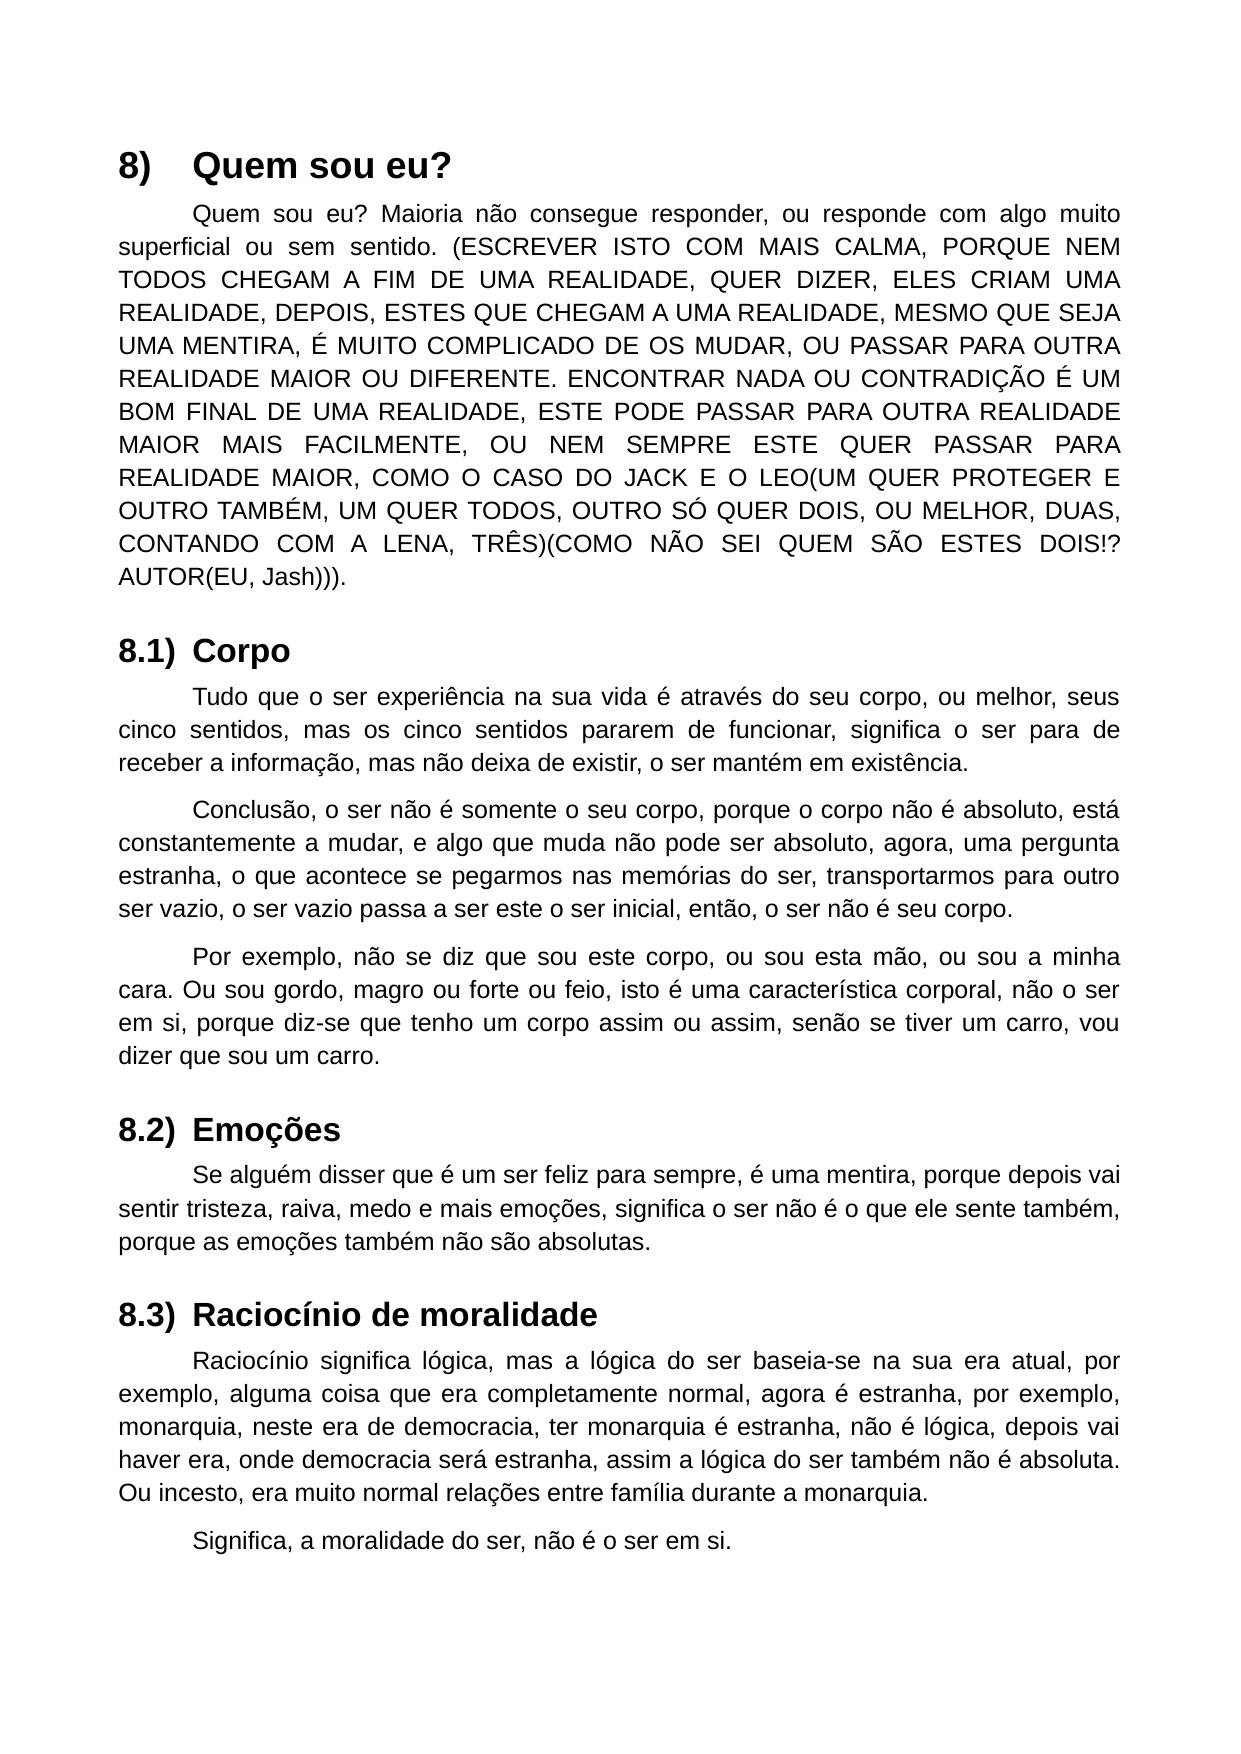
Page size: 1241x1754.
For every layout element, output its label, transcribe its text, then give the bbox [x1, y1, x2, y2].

text Tudo que o ser experiência na sua vida é através do seu corpo, ou melhor, seus cinco sentidos, mas os cinco sentidos pararem de funcionar, significa o ser para de receber a informação, mas não deixa de existir, o ser mantém em existência. [118, 682, 1122, 776]
subtitle Emoções [118, 1109, 1122, 1148]
text Se alguém disser que é um ser feliz para sempre, é uma mentira, porque depois vai sentir tristeza, raiva, medo e mais emoções, significa o ser não é o que ele sente também, porque as emoções também não são absolutas. [118, 1161, 1122, 1255]
subtitle Corpo [118, 630, 1122, 669]
subtitle Quem sou eu? [118, 143, 1122, 186]
text Significa, a moralidade do ser, não é o ser em si. [118, 1526, 1122, 1554]
text Raciocínio significa lógica, mas a lógica do ser baseia-se na sua era atual, por exemplo, alguma coisa que era completamente normal, agora é estranha, por exemplo, monarquia, neste era de democracia, ter monarquia é estranha, não é lógica, depois vai haver era, onde democracia será estranha, assim a lógica do ser também não é absoluta. Ou incesto, era muito normal relações entre família durante a monarquia. [118, 1346, 1122, 1507]
subtitle Raciocínio de moralidade [118, 1295, 1122, 1334]
text Quem sou eu? Maioria não consegue responder, ou responde com algo muito superficial ou sem sentido. (ESCREVER ISTO COM MAIS CALMA, PORQUE NEM TODOS CHEGAM A FIM DE UMA REALIDADE, QUER DIZER, ELES CRIAM UMA REALIDADE, DEPOIS, ESTES QUE CHEGAM A UMA REALIDADE, MESMO QUE SEJA UMA MENTIRA, É MUITO COMPLICADO DE OS MUDAR, OU PASSAR PARA OUTRA REALIDADE MAIOR OU DIFERENTE. ENCONTRAR NADA OU CONTRADIÇÃO É UM BOM FINAL DE UMA REALIDADE, ESTE PODE PASSAR PARA OUTRA REALIDADE MAIOR MAIS FACILMENTE, OU NEM SEMPRE ESTE QUER PASSAR PARA REALIDADE MAIOR, COMO O CASO DO JACK E O LEO(UM QUER PROTEGER E OUTRO TAMBÉM, UM QUER TODOS, OUTRO SÓ QUER DOIS, OU MELHOR, DUAS, CONTANDO COM A LENA, TRÊS)(COMO NÃO SEI QUEM SÃO ESTES DOIS!? AUTOR(EU, Jash))). [118, 199, 1122, 591]
text Por exemplo, não se diz que sou este corpo, ou sou esta mão, ou sou a minha cara. Ou sou gordo, magro ou forte ou feio, isto é uma característica corporal, não o ser em si, porque diz-se que tenho um corpo assim ou assim, senão se tiver um carro, vou dizer que sou um carro. [118, 942, 1122, 1070]
text Conclusão, o ser não é somente o seu corpo, porque o corpo não é absoluto, está constantemente a mudar, e algo que muda não pode ser absoluto, agora, uma pergunta estranha, o que acontece se pegarmos nas memórias do ser, transportarmos para outro ser vazio, o ser vazio passa a ser este o ser inicial, então, o ser não é seu corpo. [118, 795, 1122, 923]
